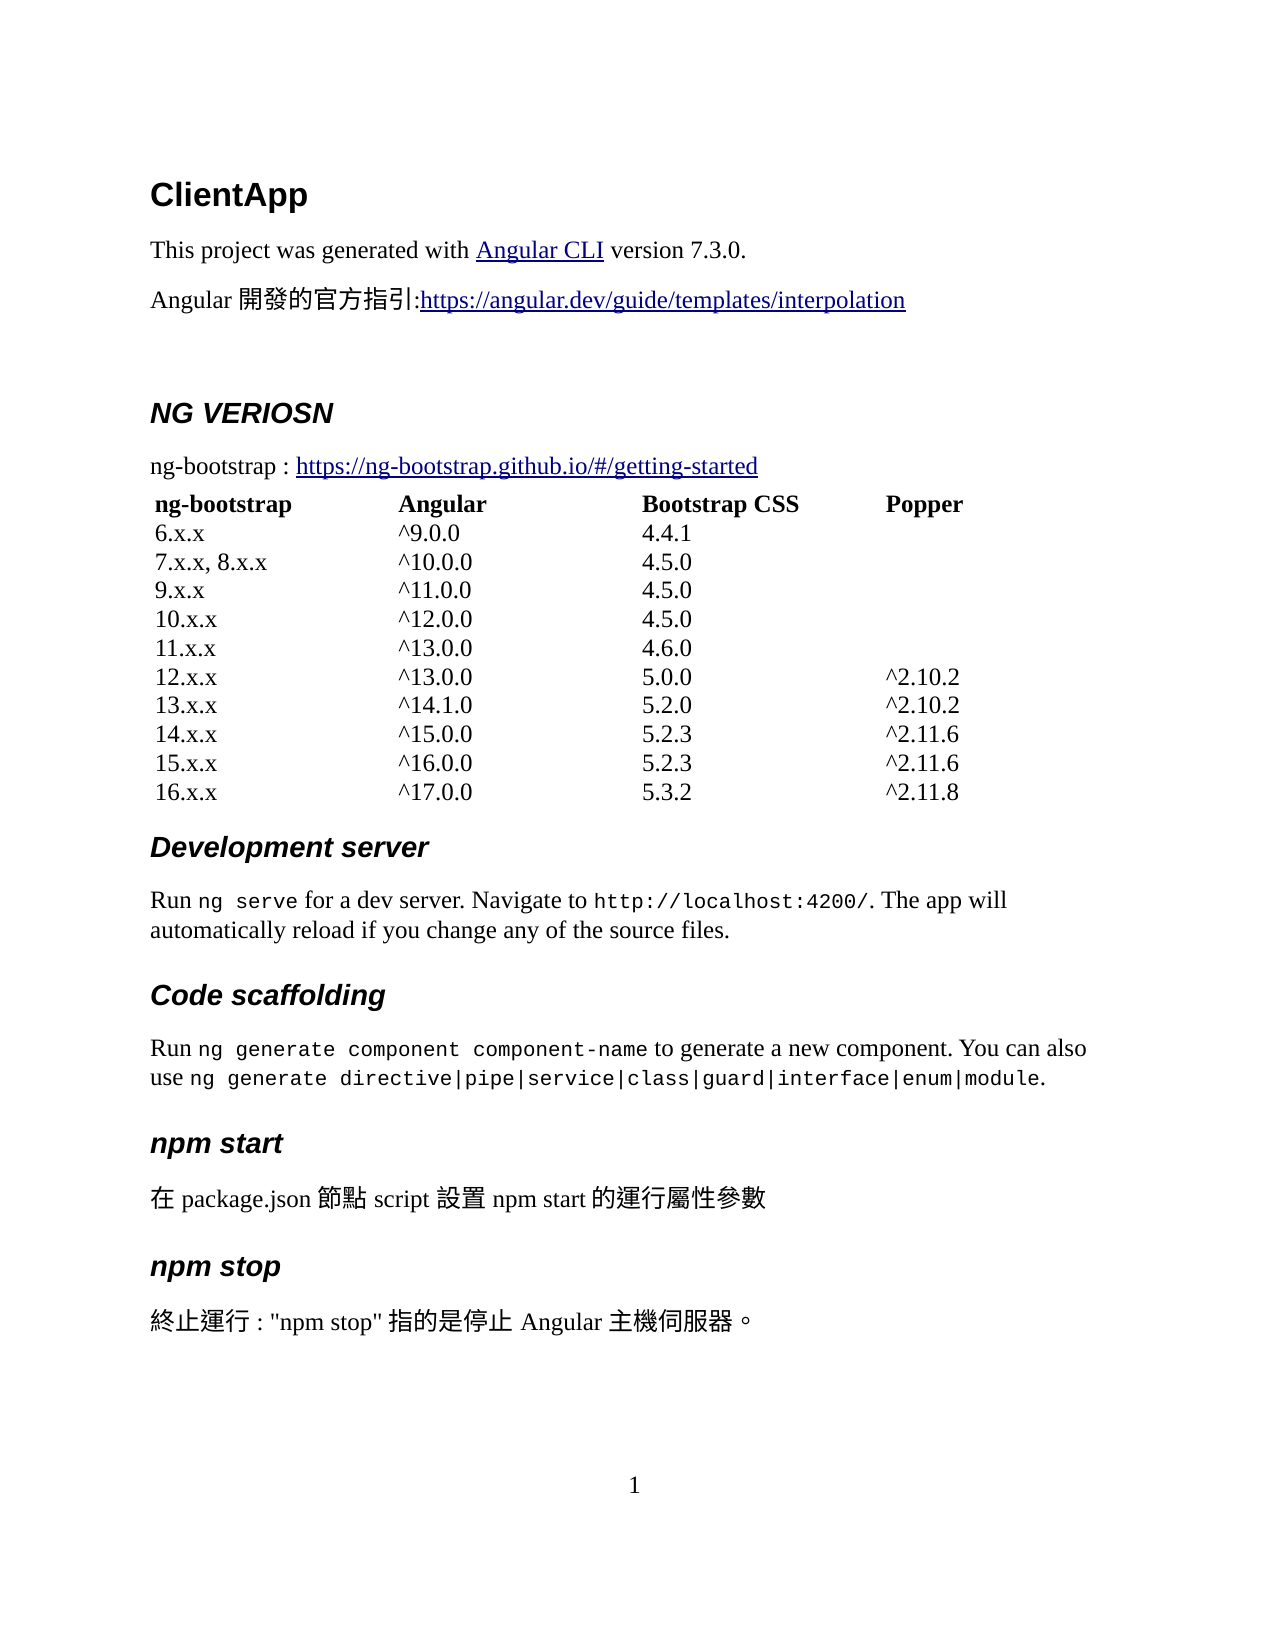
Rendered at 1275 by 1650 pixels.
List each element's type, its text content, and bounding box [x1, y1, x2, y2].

text Run ng serve for a dev server. Navigate to http://localhost:4200/. The app will automatically reload if you change any of the source files. [150, 885, 1125, 944]
table_cell 16.x.x [150, 777, 394, 805]
subtitle Development server [150, 830, 1125, 864]
table_cell ^2.11.8 [881, 777, 1125, 805]
subtitle npm start [150, 1126, 1125, 1159]
table_cell ^2.10.2 [881, 662, 1125, 690]
table_cell 12.x.x [150, 662, 394, 690]
table_cell 13.x.x [150, 690, 394, 719]
table_header ng-bootstrap [150, 489, 394, 518]
table_cell 7.x.x, 8.x.x [150, 547, 394, 575]
table_cell 4.5.0 [638, 575, 881, 604]
text Run ng generate component component-name to generate a new component. You can also use ng generate directive|pipe|service|class|guard|interface|enum|module. [150, 1033, 1125, 1092]
text 終止運行 : "npm stop" 指的是停止 Angular 主機伺服器。 [150, 1304, 1125, 1338]
text ng-bootstrap : https://ng-bootstrap.github.io/#/getting-started [150, 451, 1125, 480]
table_cell [881, 633, 1125, 662]
subtitle NG VERIOSN [150, 396, 1125, 430]
table_cell ^2.11.6 [881, 748, 1125, 777]
table_cell [881, 547, 1125, 575]
table_cell ^2.10.2 [881, 690, 1125, 719]
table_cell 6.x.x [150, 518, 394, 547]
table_cell ^13.0.0 [394, 662, 637, 690]
table_cell 14.x.x [150, 719, 394, 748]
table_header Angular [394, 489, 637, 518]
table_cell ^9.0.0 [394, 518, 637, 547]
table_cell ^16.0.0 [394, 748, 637, 777]
table_cell [881, 575, 1125, 604]
table_header Popper [881, 489, 1125, 518]
table_cell ^17.0.0 [394, 777, 637, 805]
subtitle ClientApp [150, 175, 1125, 214]
subtitle Code scaffolding [150, 978, 1125, 1011]
table_cell 4.6.0 [638, 633, 881, 662]
table_cell ^2.11.6 [881, 719, 1125, 748]
table_cell 4.5.0 [638, 604, 881, 633]
text Angular 開發的官方指引:https://angular.dev/guide/templates/interpolation [150, 282, 1125, 316]
table_cell [881, 518, 1125, 547]
subtitle npm stop [150, 1249, 1125, 1282]
table_cell 4.4.1 [638, 518, 881, 547]
table_cell 15.x.x [150, 748, 394, 777]
table_cell ^13.0.0 [394, 633, 637, 662]
table_cell 4.5.0 [638, 547, 881, 575]
table_cell ^14.1.0 [394, 690, 637, 719]
table_cell ^15.0.0 [394, 719, 637, 748]
table_cell 5.2.3 [638, 748, 881, 777]
table_cell 10.x.x [150, 604, 394, 633]
table_cell 11.x.x [150, 633, 394, 662]
table_cell ^12.0.0 [394, 604, 637, 633]
table_cell 5.0.0 [638, 662, 881, 690]
table_cell ^11.0.0 [394, 575, 637, 604]
text This project was generated with Angular CLI version 7.3.0. [150, 235, 1125, 264]
table_cell 9.x.x [150, 575, 394, 604]
table_cell ^10.0.0 [394, 547, 637, 575]
table_cell 5.3.2 [638, 777, 881, 805]
table_cell 5.2.0 [638, 690, 881, 719]
table_header Bootstrap CSS [638, 489, 881, 518]
table_cell 5.2.3 [638, 719, 881, 748]
table_cell [881, 604, 1125, 633]
text 在 package.json 節點 script 設置 npm start的運行屬性參數 [150, 1181, 1125, 1215]
